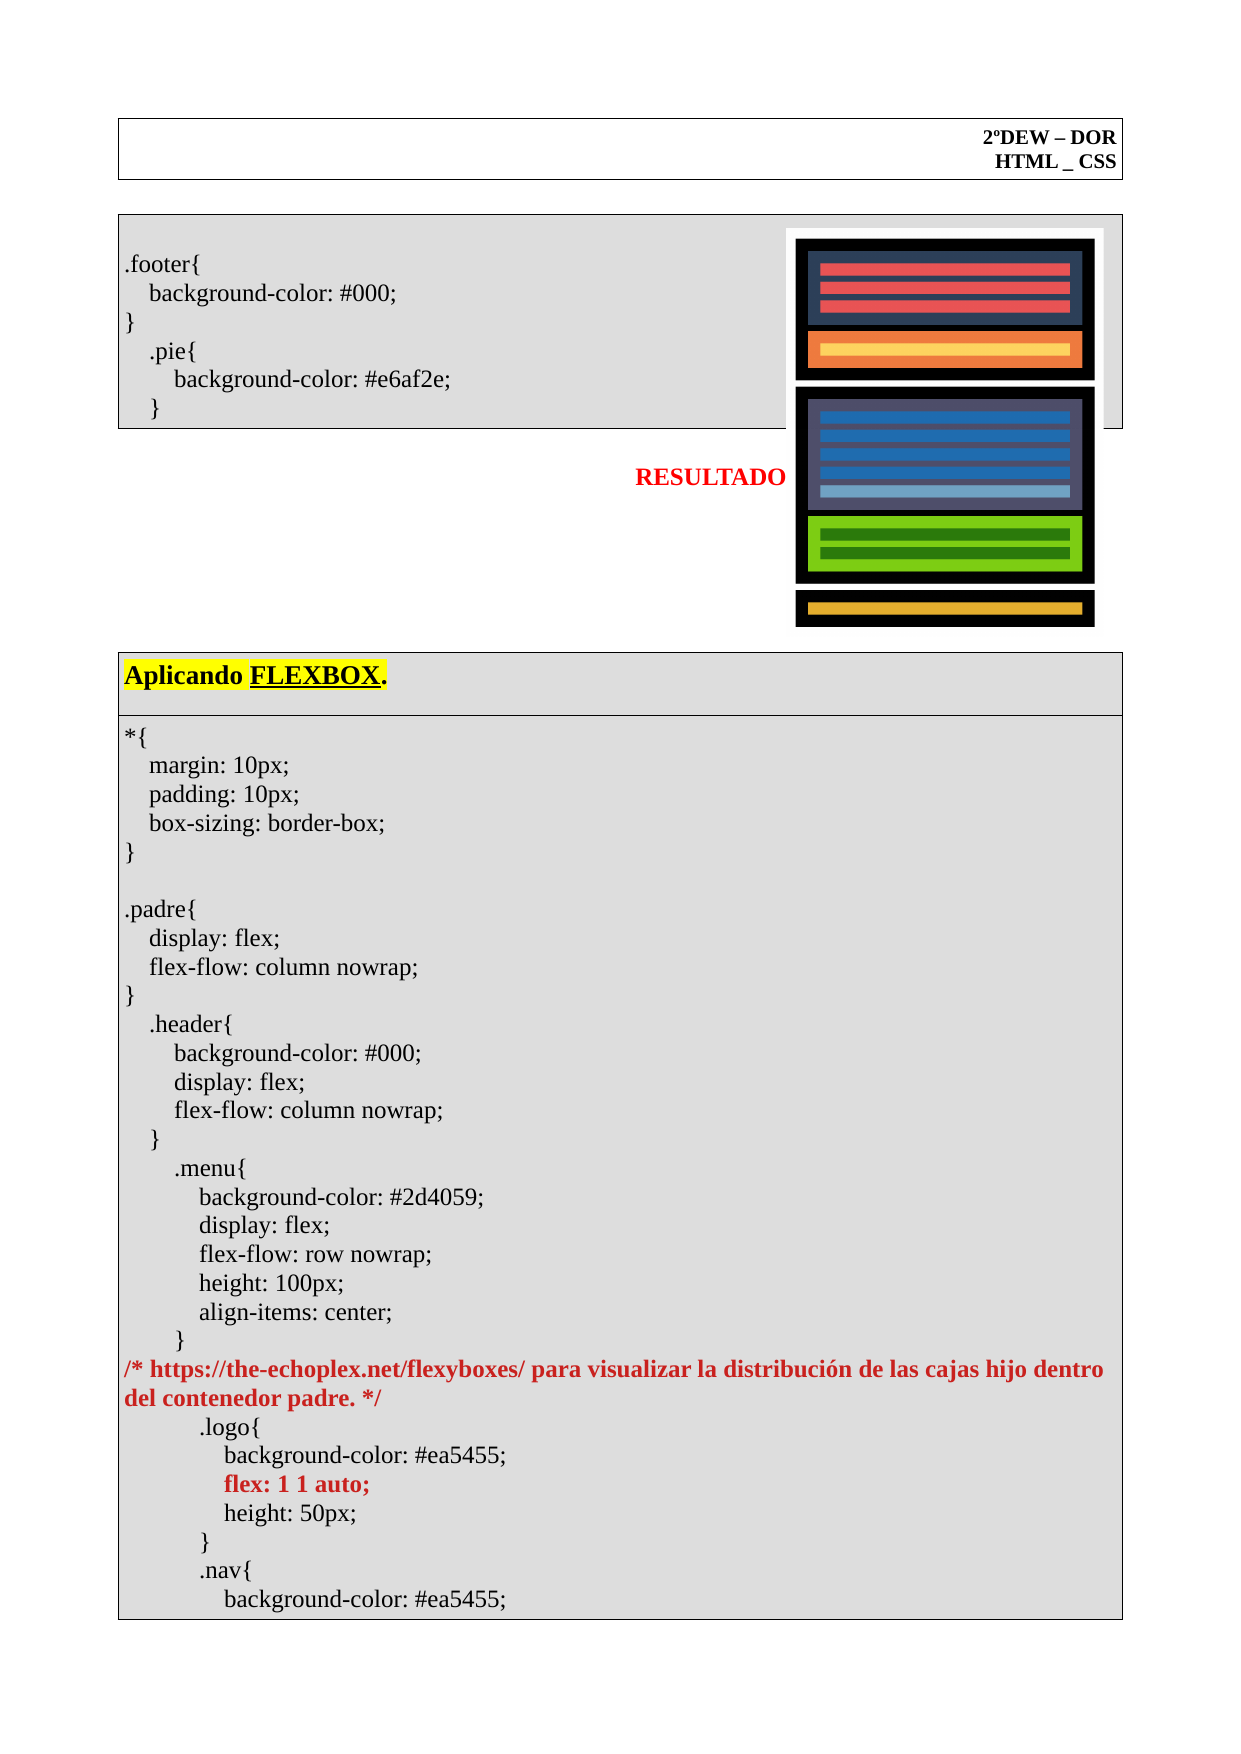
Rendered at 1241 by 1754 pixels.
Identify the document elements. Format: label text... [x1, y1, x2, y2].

picture [786, 228, 1104, 637]
table_cell .footer{ background-color: #000; } .pie{ background-color: #e6af2e; } [119, 215, 1122, 428]
table_header Aplicando FLEXBOX. [119, 653, 1122, 715]
text RESULTADO [118, 462, 786, 491]
text [1104, 462, 1122, 491]
table_cell *{ margin: 10px; padding: 10px; box-sizing: border-box; } .padre{ display: flex; flex-flow: column nowrap; } .header{ background-color: #000; display: flex; flex-flow: column nowrap; } .menu{ background-color: #2d4059; display: flex; flex-flow: row nowrap; height: 100px; align-items: center; } /* https://the-echoplex.net/flexyboxes/ para visualizar la distribución de las cajas hijo dentro del contenedor padre. */ .logo{ background-color: #ea5455; flex: 1 1 auto; height: 50px; } .nav{ background-color: #ea5455; [119, 716, 1122, 1619]
